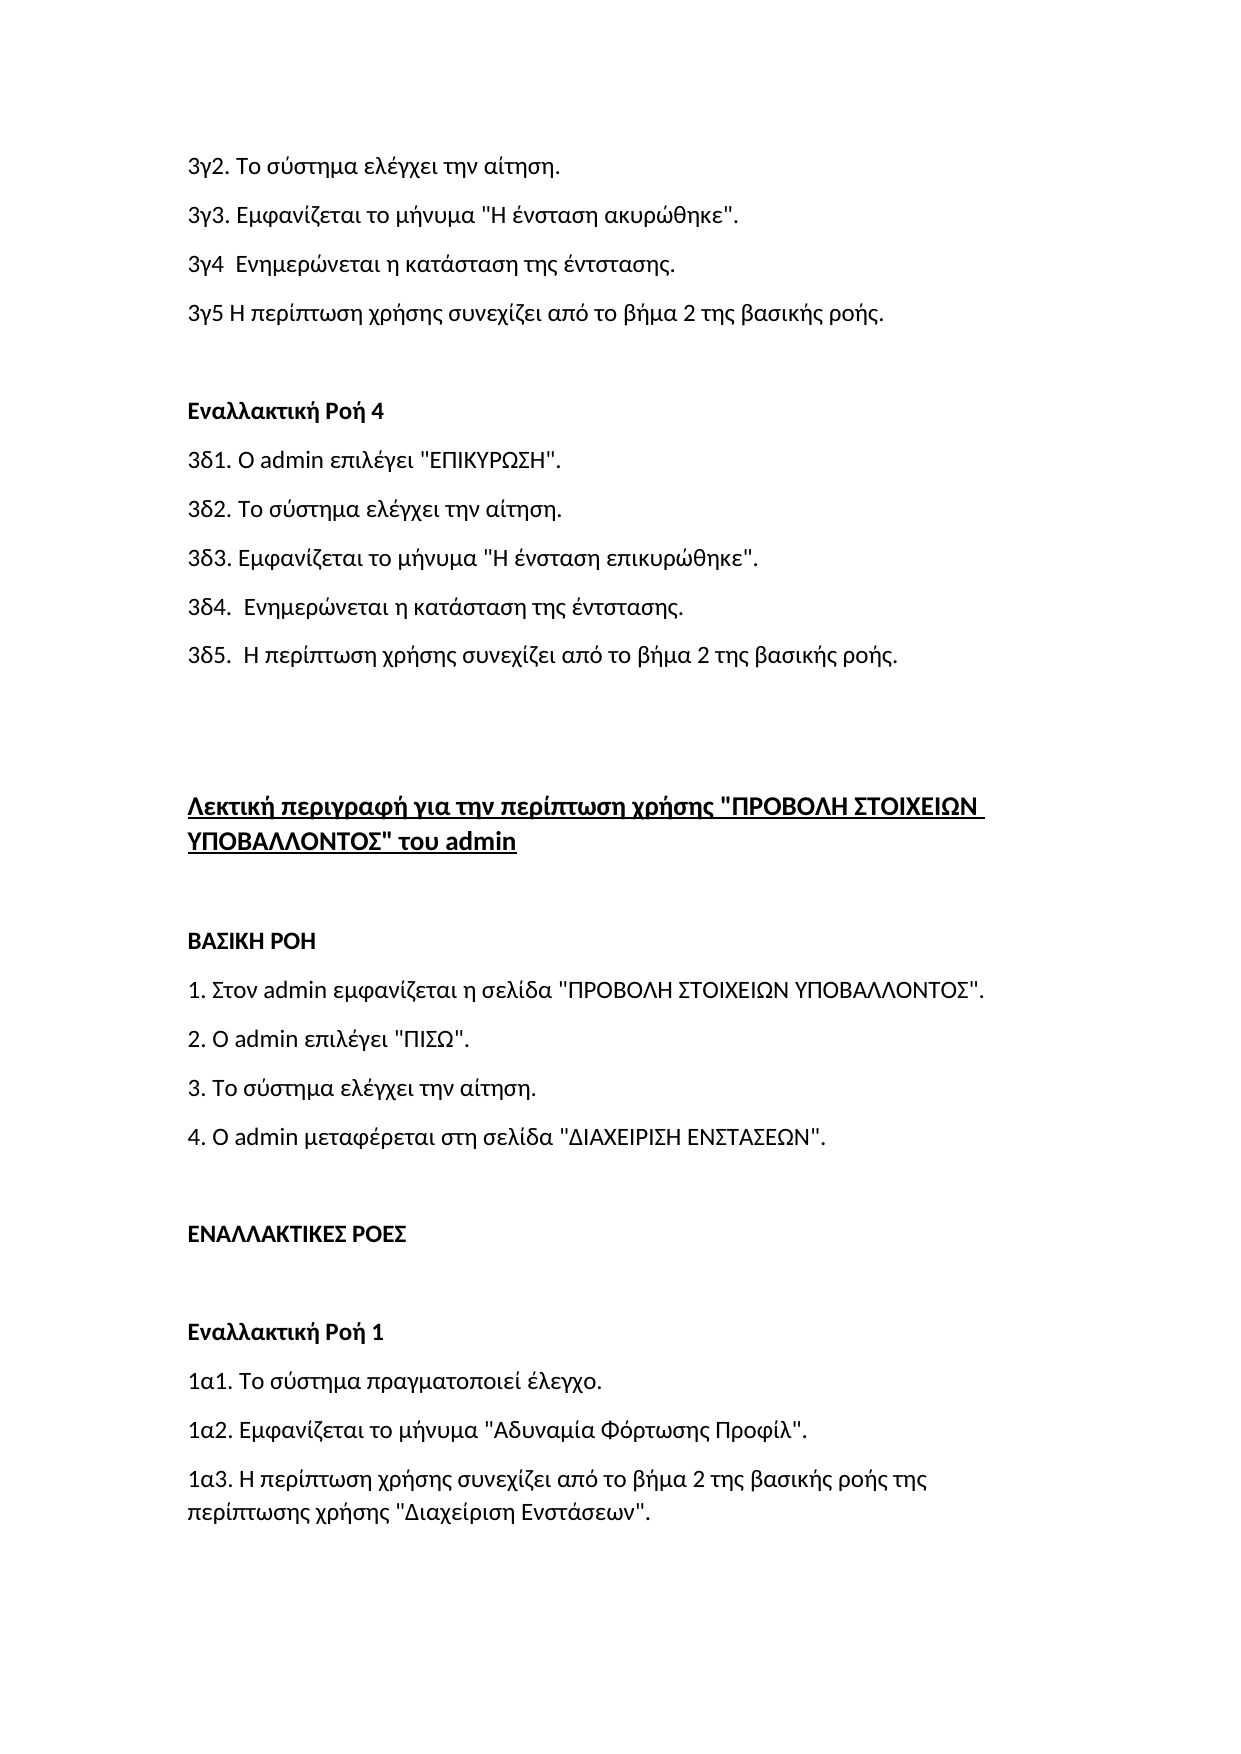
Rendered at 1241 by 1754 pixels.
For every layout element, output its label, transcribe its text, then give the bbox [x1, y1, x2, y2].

text 3δ5. Η περίπτωση χρήσης συνεχίζει από το βήμα 2 της βασικής ροής. [187, 639, 1053, 670]
text 1α1. Το σύστημα πραγματοποιεί έλεγχο. [187, 1365, 1053, 1396]
text 1. Στον admin εμφανίζεται η σελίδα "ΠΡΟΒΟΛΗ ΣΤΟΙΧΕΙΩΝ ΥΠΟΒΑΛΛΟΝΤΟΣ". [187, 974, 1053, 1004]
text 3δ4. Ενημερώνεται η κατάσταση της έντστασης. [187, 591, 1053, 621]
text 3δ2. Το σύστημα ελέγχει την αίτηση. [187, 493, 1053, 523]
text 3. Το σύστημα ελέγχει την αίτηση. [187, 1072, 1053, 1102]
text 3δ1. Ο admin επιλέγει "ΕΠΙΚΥΡΩΣΗ". [187, 444, 1053, 474]
text Εναλλακτική Ροή 4 [187, 395, 1053, 425]
text 3γ4 Ενημερώνεται η κατάσταση της έντστασης. [187, 248, 1053, 278]
text 3δ3. Εμφανίζεται το μήνυμα "Η ένσταση επικυρώθηκε". [187, 542, 1053, 572]
text 1α3. Η περίπτωση χρήσης συνεχίζει από το βήμα 2 της βασικής ροής της περίπτωσης χρήσης "Διαχείριση Ενστάσεων". [187, 1463, 1053, 1526]
text Εναλλακτική Ροή 1 [187, 1316, 1053, 1347]
text 3γ5 Η περίπτωση χρήσης συνεχίζει από το βήμα 2 της βασικής ροής. [187, 297, 1053, 327]
text 2. Ο admin επιλέγει "ΠΙΣΩ". [187, 1023, 1053, 1053]
text Λεκτική περιγραφή για την περίπτωση χρήσης "ΠΡΟΒΟΛΗ ΣΤΟΙΧΕΙΩΝ ΥΠΟΒΑΛΛΟΝΤΟΣ" του admin [187, 789, 1053, 857]
text ΕΝΑΛΛΑΚΤΙΚΕΣ ΡΟΕΣ [187, 1218, 1053, 1249]
text 3γ2. Το σύστημα ελέγχει την αίτηση. [187, 150, 1053, 181]
text ΒΑΣΙΚΗ ΡΟΗ [187, 925, 1053, 955]
text 4. Ο admin μεταφέρεται στη σελίδα "ΔΙΑΧΕΙΡΙΣΗ ΕΝΣΤΑΣΕΩΝ". [187, 1121, 1053, 1151]
text 3γ3. Εμφανίζεται το μήνυμα "Η ένσταση ακυρώθηκε". [187, 199, 1053, 229]
text 1α2. Εμφανίζεται το μήνυμα "Αδυναμία Φόρτωσης Προφίλ". [187, 1414, 1053, 1445]
